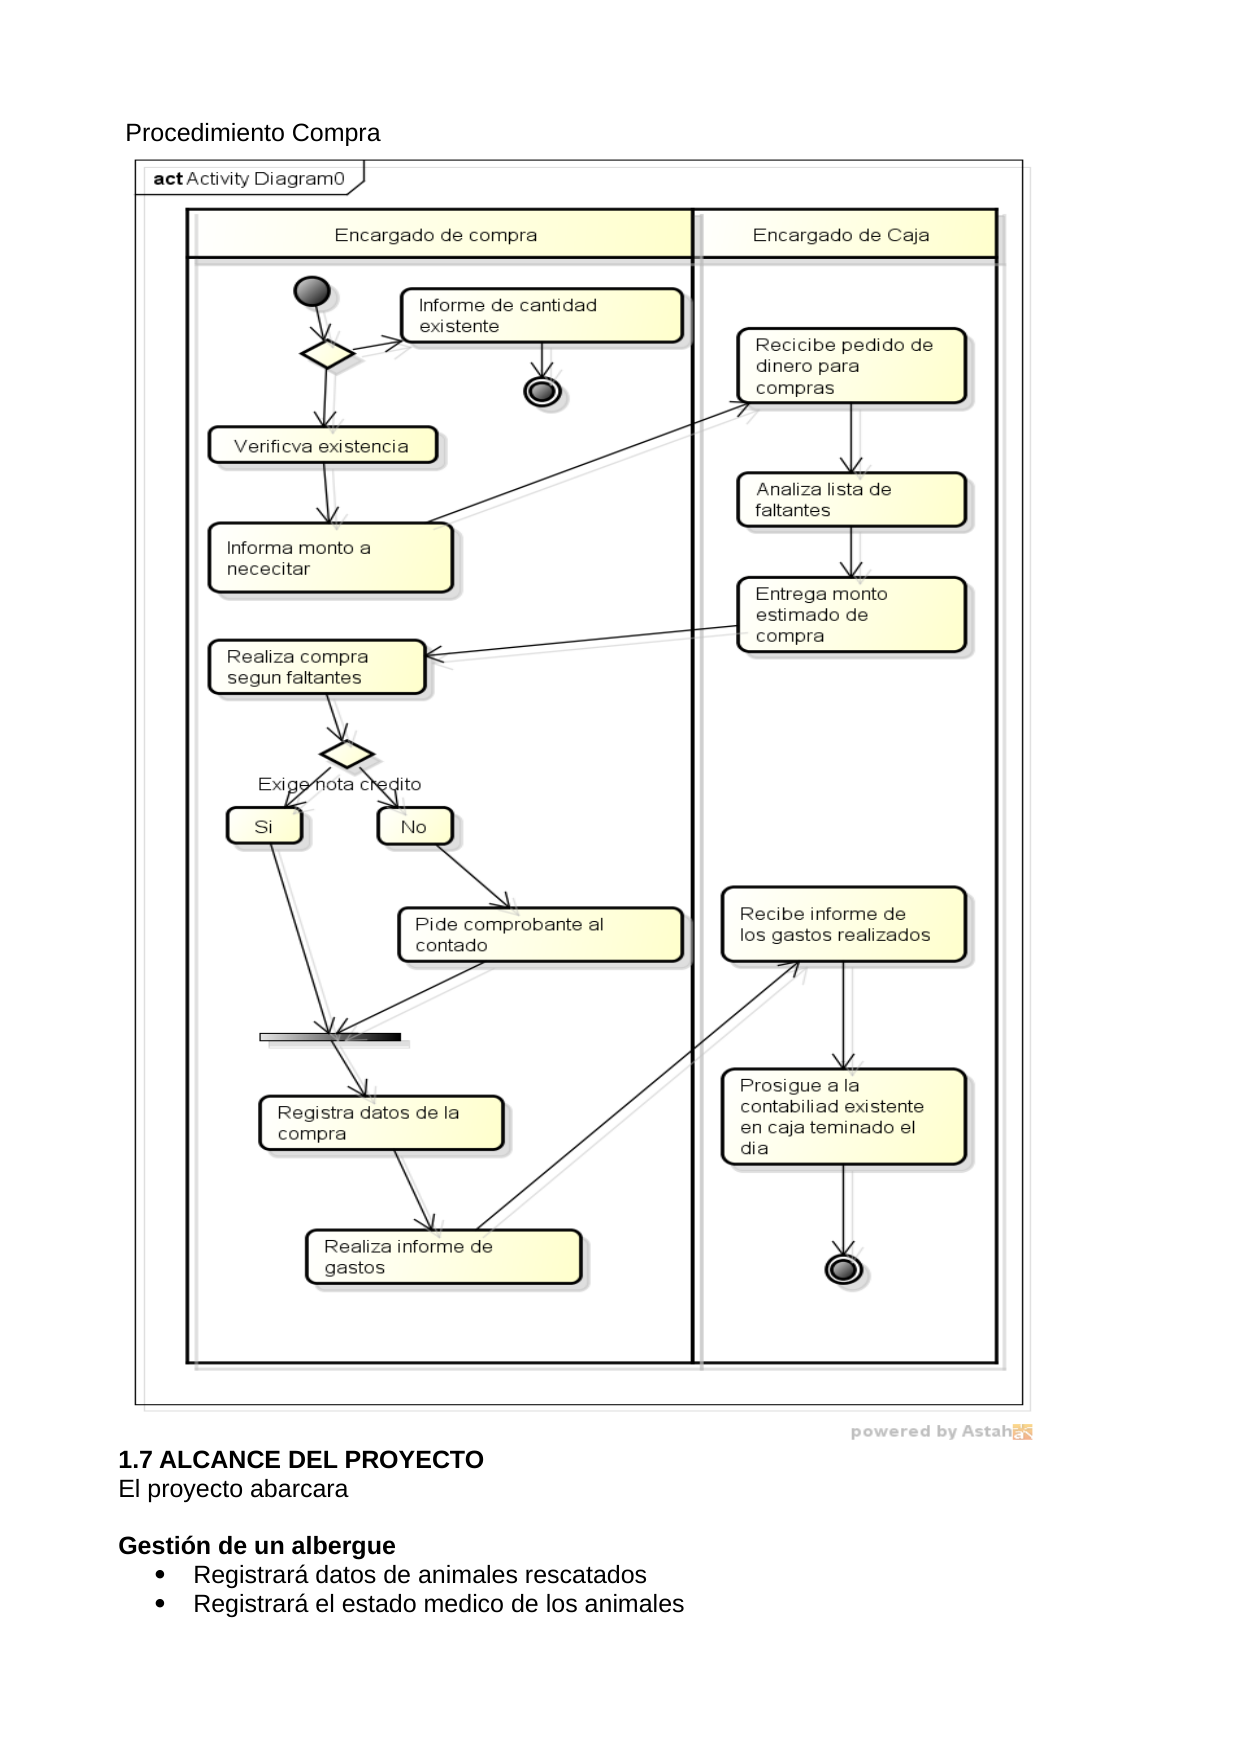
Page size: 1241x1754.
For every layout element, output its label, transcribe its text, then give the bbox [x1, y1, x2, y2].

list Registrará el estado medico de los animales [156, 1589, 1122, 1618]
text Gestión de un albergue [118, 1531, 1122, 1560]
list Registrará datos de animales rescatados [156, 1560, 1122, 1589]
text El proyecto abarcara [118, 1474, 1122, 1502]
text 1.7 ALCANCE DEL PROYECTO [118, 1445, 1122, 1474]
text Procedimiento Compra [118, 118, 1122, 1445]
